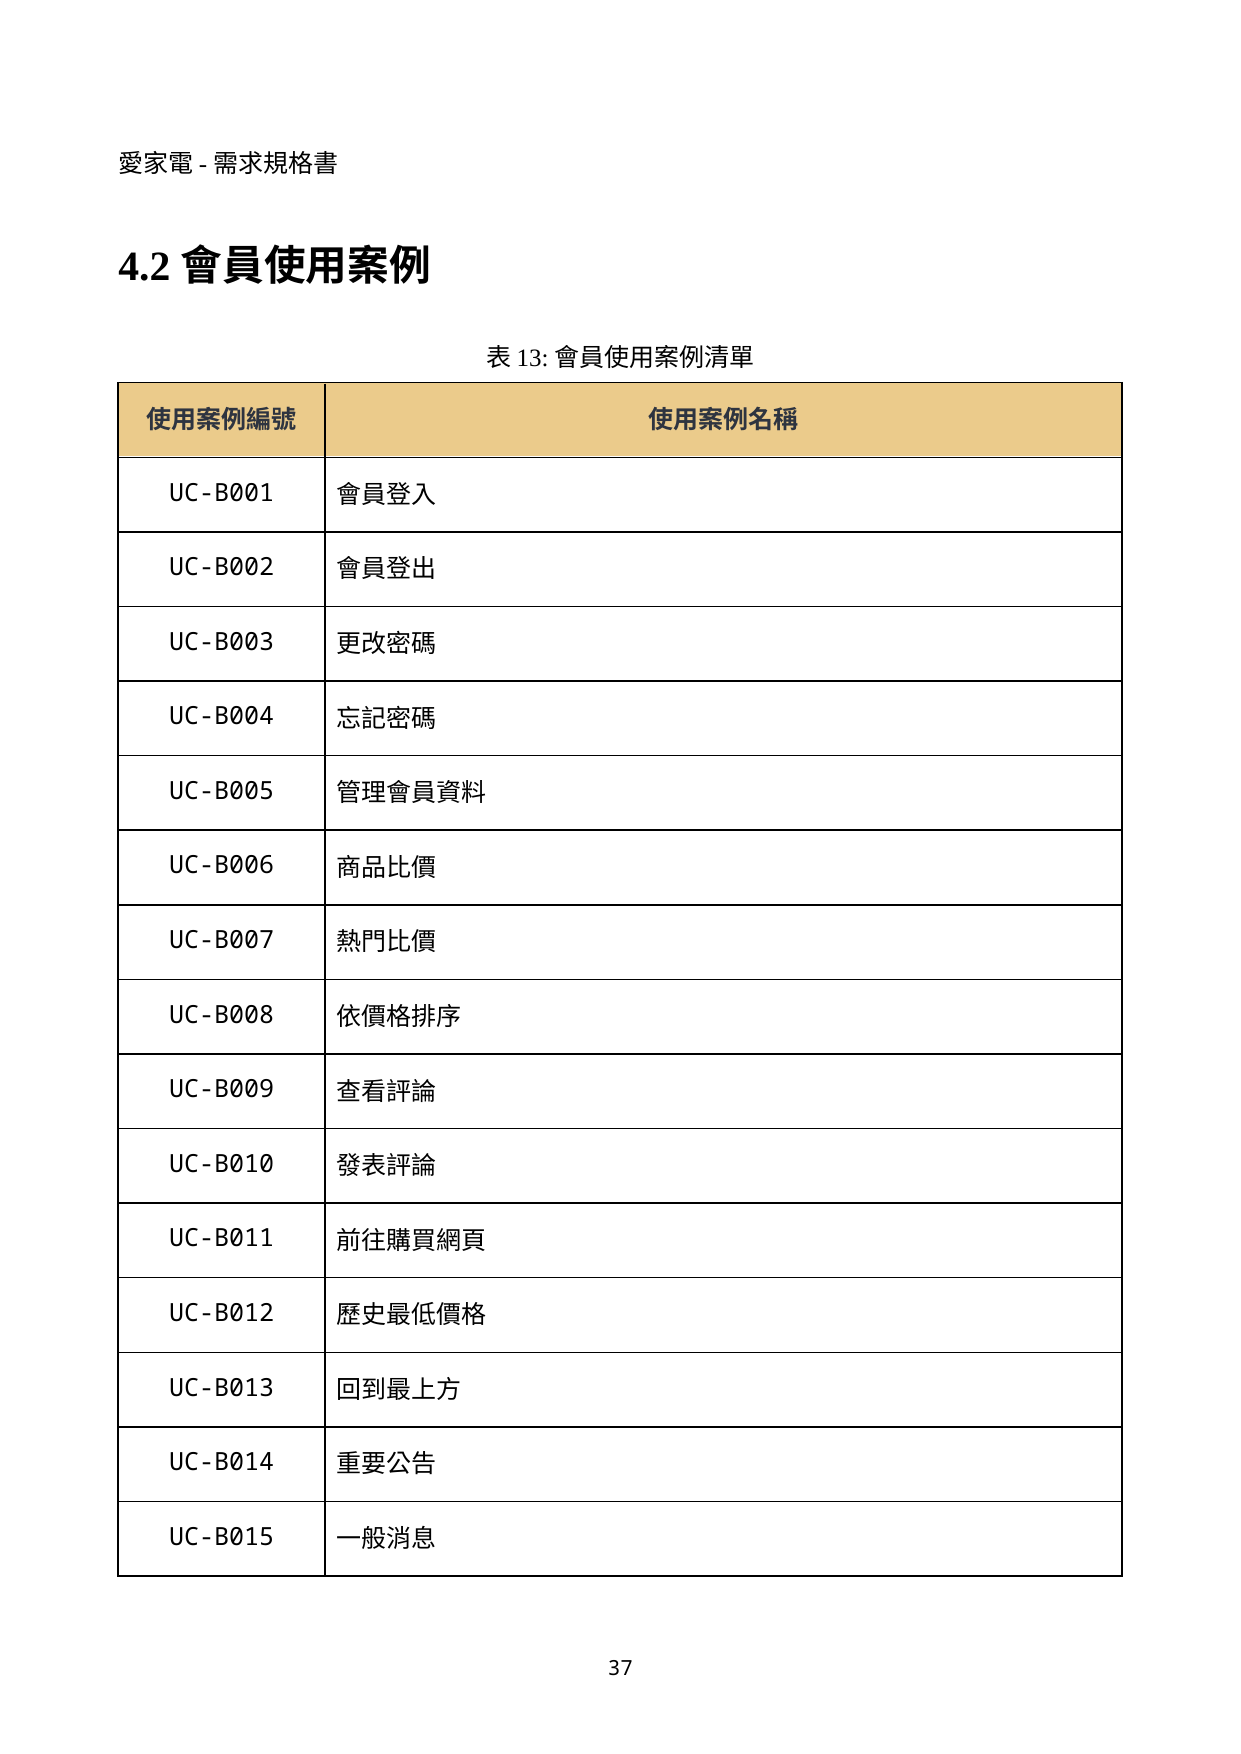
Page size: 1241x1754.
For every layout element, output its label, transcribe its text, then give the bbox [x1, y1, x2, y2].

table_cell 一般消息 [326, 1502, 1121, 1575]
table_cell UC-B012 [119, 1278, 324, 1351]
table_cell UC-B003 [119, 607, 324, 680]
table_cell UC-B014 [119, 1428, 324, 1501]
table_cell 查看評論 [326, 1055, 1121, 1128]
table_cell 商品比價 [326, 831, 1121, 904]
table_cell 忘記密碼 [326, 682, 1121, 755]
table_cell 歷史最低價格 [326, 1278, 1121, 1351]
table_cell 重要公告 [326, 1428, 1121, 1501]
table_cell 更改密碼 [326, 607, 1121, 680]
table_cell 依價格排序 [326, 980, 1121, 1053]
table_cell UC-B015 [119, 1502, 324, 1575]
table_cell 會員登出 [326, 533, 1121, 606]
table_cell UC-B009 [119, 1055, 324, 1128]
table_cell 發表評論 [326, 1129, 1121, 1202]
table_cell UC-B013 [119, 1353, 324, 1426]
subtitle 4.2 會員使用案例 [118, 232, 1122, 293]
table_cell UC-B002 [119, 533, 324, 606]
table_cell UC-B007 [119, 906, 324, 978]
table_cell 熱門比價 [326, 906, 1121, 978]
table_cell 回到最上方 [326, 1353, 1121, 1426]
text 表 13: 會員使用案例清單 [118, 337, 1122, 373]
table_cell 前往購買網頁 [326, 1204, 1121, 1277]
table_cell UC-B008 [119, 980, 324, 1053]
table_header 使用案例名稱 [326, 383, 1121, 456]
table_cell UC-B005 [119, 756, 324, 829]
table_header 使用案例編號 [119, 383, 325, 456]
table_cell UC-B006 [119, 831, 324, 904]
table_cell 管理會員資料 [326, 756, 1121, 829]
table_cell 會員登入 [326, 458, 1121, 531]
table_cell UC-B010 [119, 1129, 324, 1202]
table_cell UC-B001 [119, 458, 324, 531]
table_cell UC-B011 [119, 1204, 324, 1277]
table_cell UC-B004 [119, 682, 324, 755]
